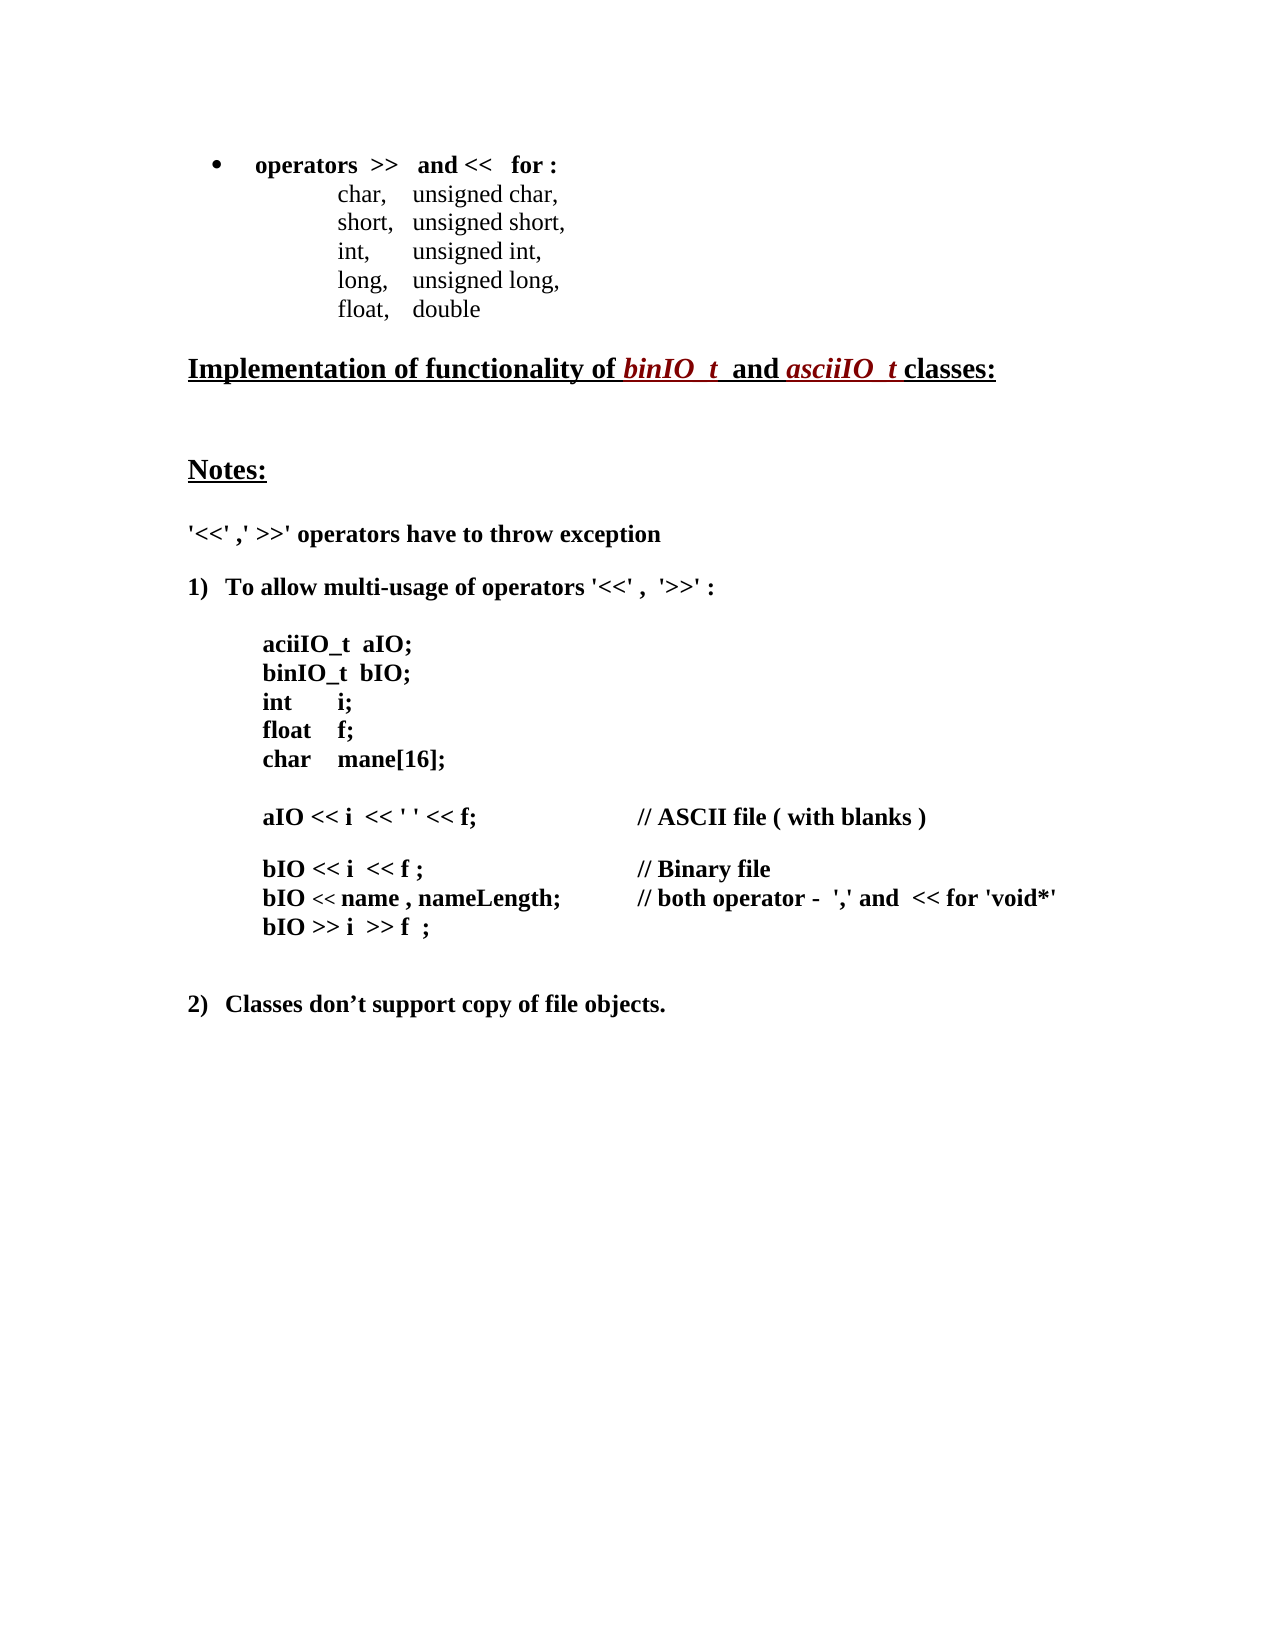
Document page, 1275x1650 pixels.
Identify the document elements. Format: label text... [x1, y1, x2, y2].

text aciiIO_t aIO; [262, 629, 1087, 658]
text bIO << i << f ; // Binary file [262, 854, 1087, 883]
text binIO_t bIO; [262, 658, 1087, 687]
text char mane[16]; [262, 744, 1087, 773]
text float, double [262, 294, 1087, 322]
text Implementation of functionality of binIO_t and asciiIO_t classes: [187, 351, 1087, 385]
text int, unsigned int, [262, 236, 1087, 265]
text Notes: [187, 452, 1087, 485]
text long, unsigned long, [262, 265, 1087, 294]
text short, unsigned short, [262, 207, 1087, 236]
text int i; [262, 687, 1087, 716]
list Classes don’t support copy of file objects. [187, 989, 1087, 1018]
text float f; [262, 716, 1087, 744]
list operators >> and << for : [217, 150, 1087, 179]
text bIO >> i >> f ; [262, 912, 1087, 941]
text char, unsigned char, [187, 179, 1087, 207]
text aIO << i << ' ' << f; // ASCII file ( with blanks ) [262, 802, 1087, 831]
subtitle '<<' ,' >>' operators have to throw exception [187, 519, 1087, 548]
text bIO << name , nameLength; // both operator - ',' and << for 'void*' [262, 883, 1087, 912]
list To allow multi-usage of operators '<<' , '>>' : [187, 572, 1087, 601]
